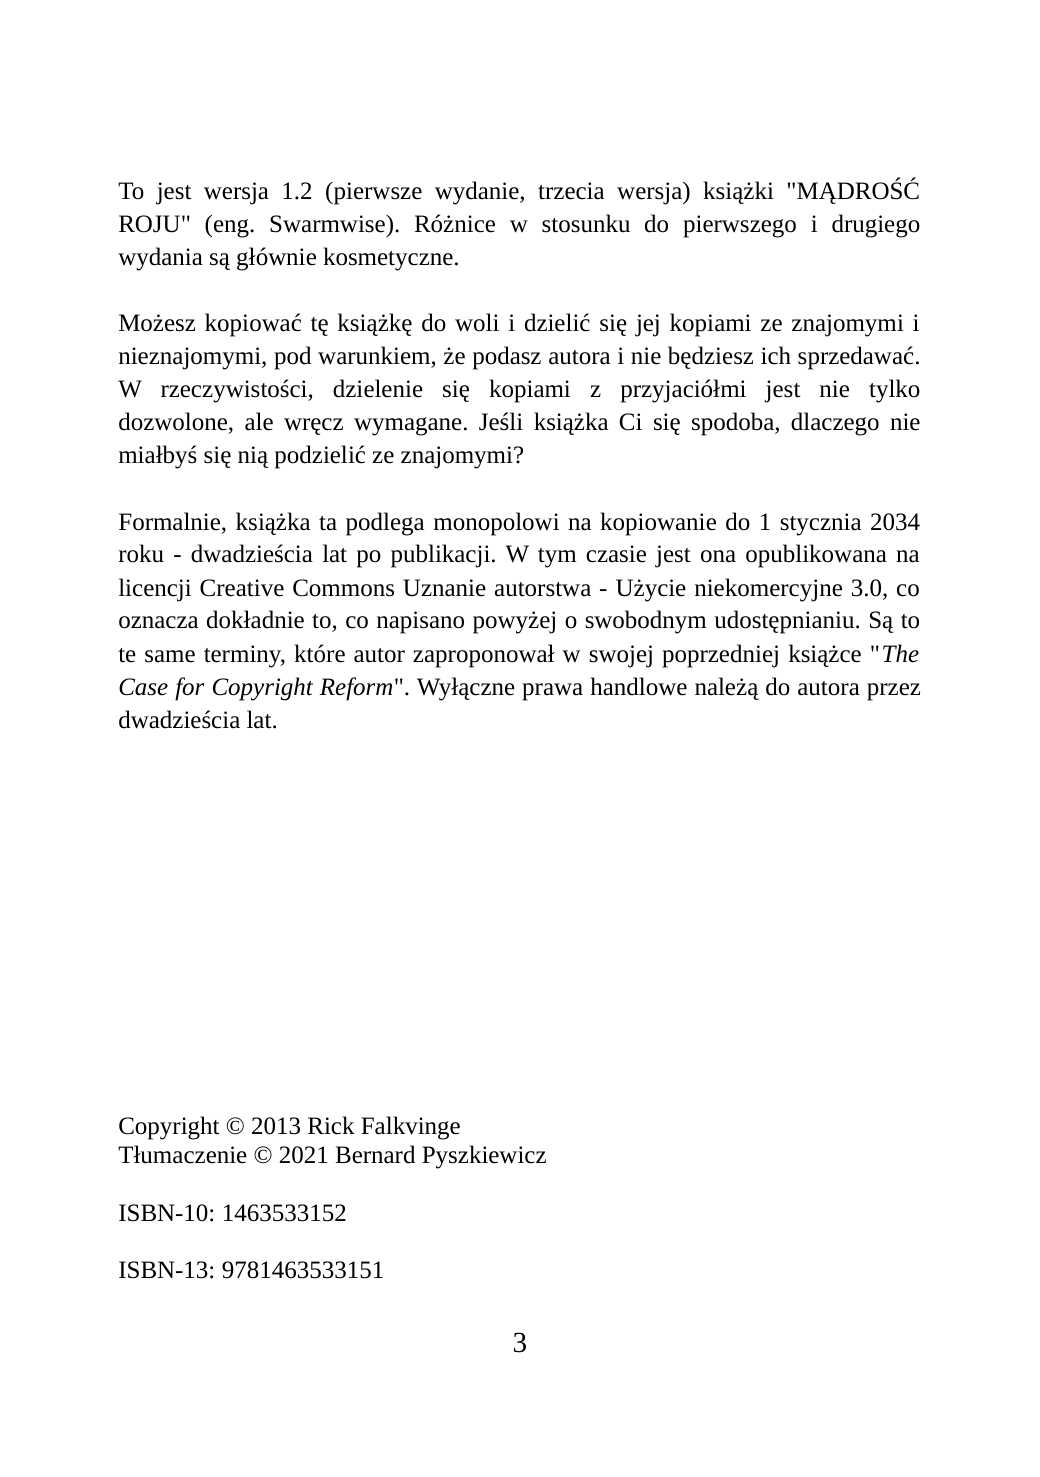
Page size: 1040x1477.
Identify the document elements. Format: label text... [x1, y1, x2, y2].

text Formalnie, książka ta podlega monopolowi na kopiowanie do 1 stycznia 2034 roku - dwadzieścia lat po publikacji. W tym czasie jest ona opublikowana na licencji Creative Commons Uznanie autorstwa - Użycie niekomercyjne 3.0, co oznacza dokładnie to, co napisano powyżej o swobodnym udostępnianiu. Są to te same terminy, które autor zaproponował w swojej poprzedniej książce "The Case for Copyright Reform". Wyłączne prawa handlowe należą do autora przez dwadzieścia lat. [118, 507, 921, 733]
text ISBN-13: 9781463533151 [118, 1255, 921, 1284]
text Możesz kopiować tę książkę do woli i dzielić się jej kopiami ze znajomymi i nieznajomymi, pod warunkiem, że podasz autora i nie będziesz ich sprzedawać. W rzeczywistości, dzielenie się kopiami z przyjaciółmi jest nie tylko dozwolone, ale wręcz wymagane. Jeśli książka Ci się spodoba, dlaczego nie miałbyś się nią podzielić ze znajomymi? [118, 308, 921, 469]
text ISBN-10: 1463533152 [118, 1198, 921, 1226]
text To jest wersja 1.2 (pierwsze wydanie, trzecia wersja) książki "MĄDROŚĆ ROJU" (eng. Swarmwise). Różnice w stosunku do pierwszego i drugiego wydania są głównie kosmetyczne. [118, 176, 921, 271]
text Tłumaczenie © 2021 Bernard Pyszkiewicz [118, 1140, 921, 1169]
text Copyright © 2013 Rick Falkvinge [118, 1111, 921, 1140]
